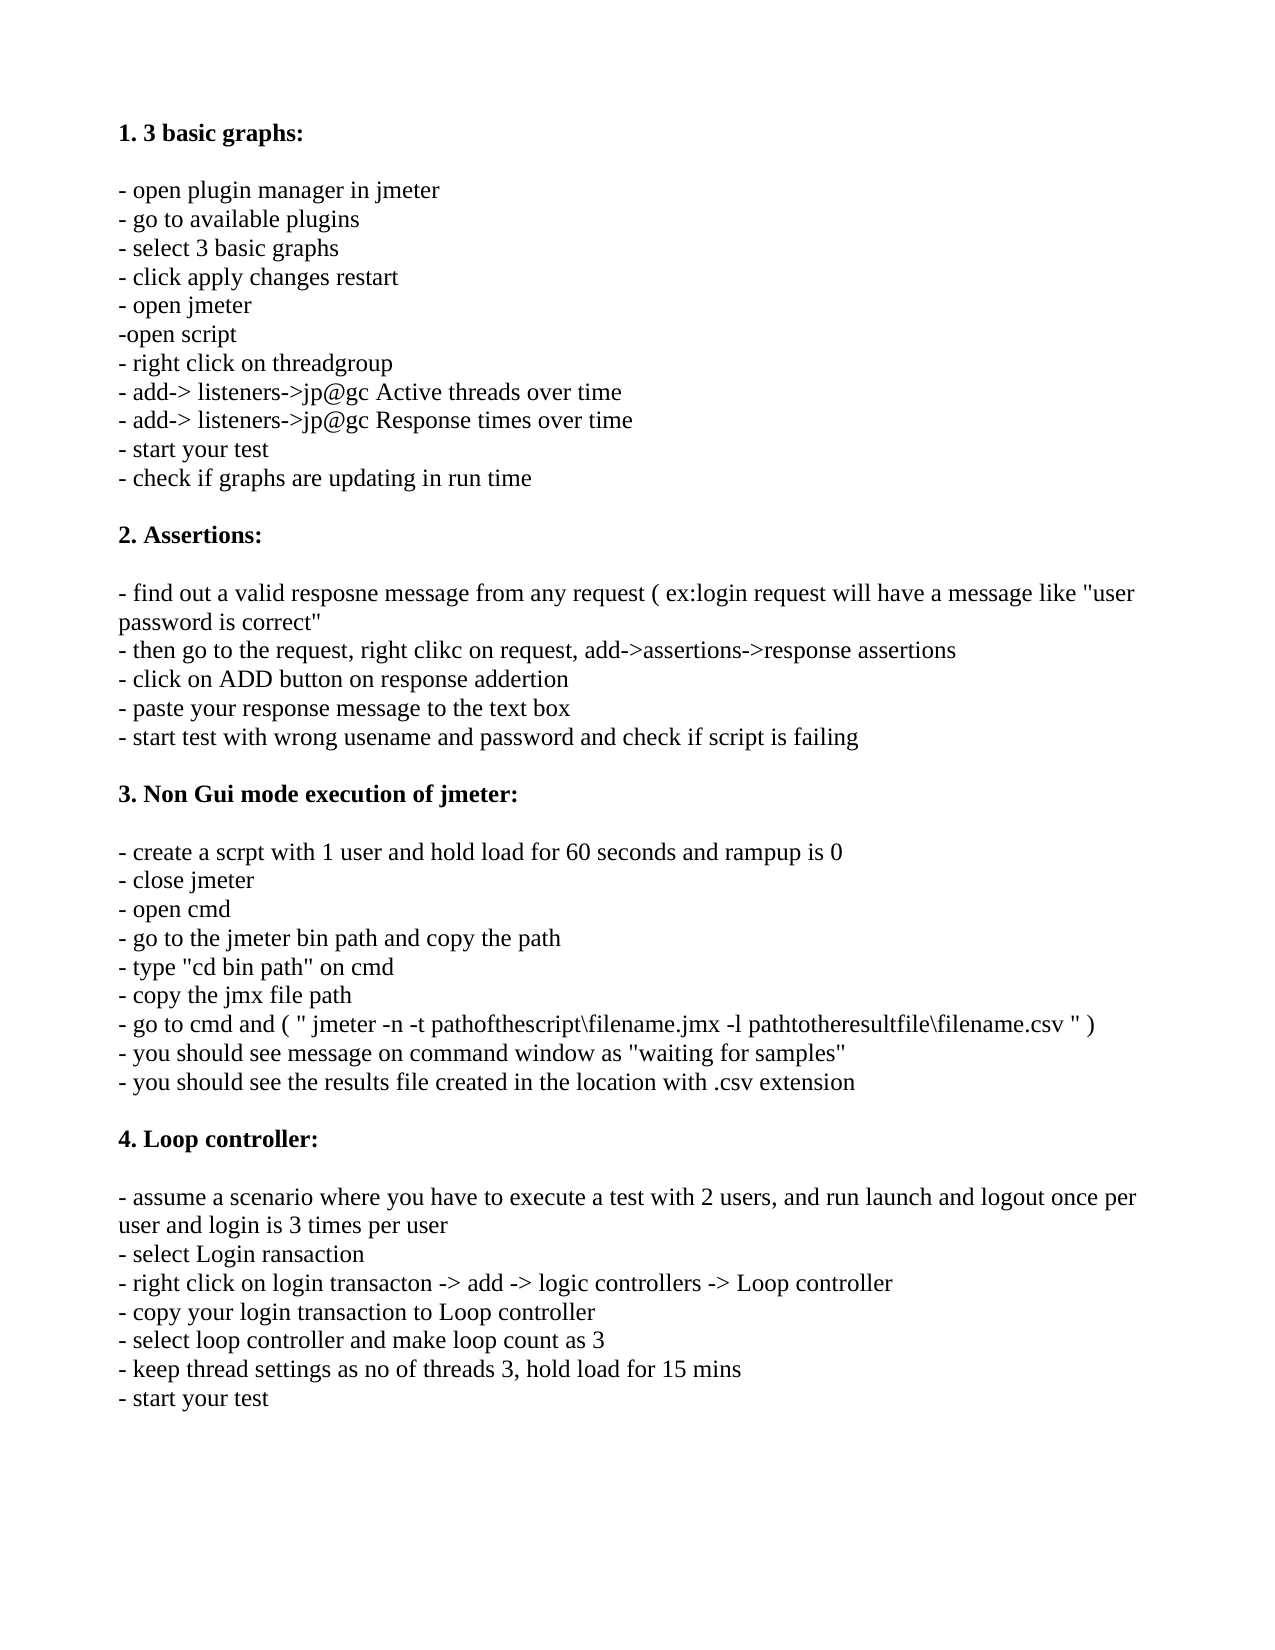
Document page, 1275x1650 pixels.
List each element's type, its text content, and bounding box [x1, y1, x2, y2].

text - select Login ransaction [118, 1239, 1157, 1268]
text - open cmd [118, 894, 1157, 923]
text - select 3 basic graphs [118, 233, 1157, 262]
text - start test with wrong usename and password and check if script is failing [118, 722, 1157, 751]
text - go to the jmeter bin path and copy the path [118, 923, 1157, 952]
text - keep thread settings as no of threads 3, hold load for 15 mins [118, 1354, 1157, 1383]
text - right click on login transacton -> add -> logic controllers -> Loop controller [118, 1268, 1157, 1297]
text - add-> listeners->jp@gc Response times over time [118, 406, 1157, 434]
text - start your test [118, 434, 1157, 463]
text - click apply changes restart [118, 262, 1157, 291]
text - create a scrpt with 1 user and hold load for 60 seconds and rampup is 0 [118, 837, 1157, 866]
text - right click on threadgroup [118, 348, 1157, 377]
text - click on ADD button on response addertion [118, 664, 1157, 693]
text - go to available plugins [118, 204, 1157, 233]
text - type "cd bin path" on cmd [118, 952, 1157, 981]
text 3. Non Gui mode execution of jmeter: [118, 779, 1157, 808]
text - start your test [118, 1383, 1157, 1412]
text - find out a valid resposne message from any request ( ex:login request will have a message like "user password is correct" [118, 578, 1157, 636]
text - copy the jmx file path [118, 981, 1157, 1009]
text -open script [118, 319, 1157, 348]
text 2. Assertions: [118, 521, 1157, 549]
text 1. 3 basic graphs: [118, 118, 1157, 147]
text - you should see message on command window as "waiting for samples" [118, 1038, 1157, 1067]
text - add-> listeners->jp@gc Active threads over time [118, 377, 1157, 406]
text - then go to the request, right clikc on request, add->assertions->response assertions [118, 636, 1157, 664]
text - close jmeter [118, 866, 1157, 894]
text 4. Loop controller: [118, 1124, 1157, 1153]
text - select loop controller and make loop count as 3 [118, 1326, 1157, 1354]
text - open plugin manager in jmeter [118, 176, 1157, 204]
text - open jmeter [118, 291, 1157, 319]
text - paste your response message to the text box [118, 693, 1157, 722]
text - check if graphs are updating in run time [118, 463, 1157, 492]
text - copy your login transaction to Loop controller [118, 1297, 1157, 1326]
text - you should see the results file created in the location with .csv extension [118, 1067, 1157, 1096]
text - assume a scenario where you have to execute a test with 2 users, and run launch and logout once per user and login is 3 times per user [118, 1182, 1157, 1239]
text - go to cmd and ( " jmeter -n -t pathofthescript\filename.jmx -l pathtotheresultfile\filename.csv " ) [118, 1009, 1157, 1038]
